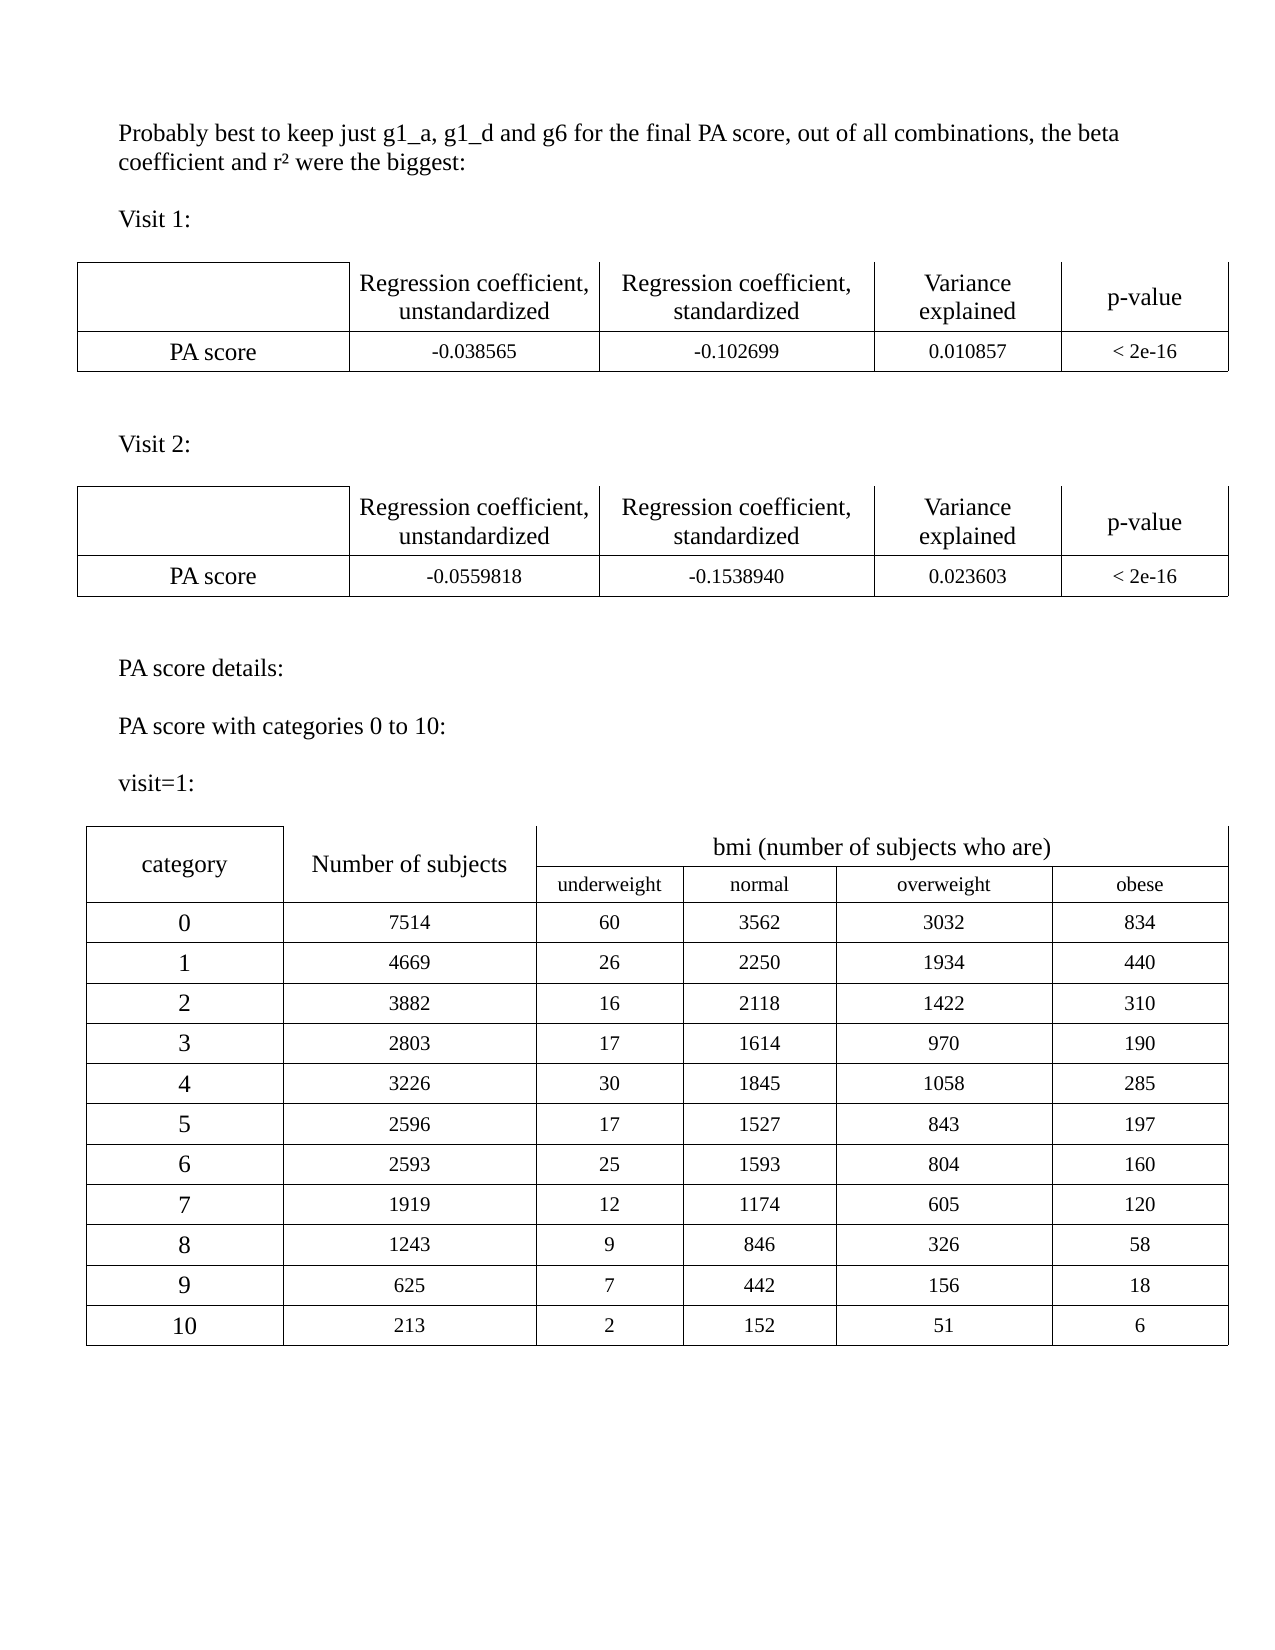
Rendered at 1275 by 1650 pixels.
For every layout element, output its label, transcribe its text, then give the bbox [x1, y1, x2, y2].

table_cell 834 [1053, 903, 1228, 942]
text Probably best to keep just g1_a, g1_d and g6 for the final PA score, out of all combinations, the beta coefficient and r² were the biggest: [118, 118, 1157, 176]
table_cell 51 [837, 1306, 1052, 1345]
table_cell -0.038565 [350, 332, 599, 371]
table_cell PA score [78, 332, 349, 371]
table_cell 190 [1053, 1024, 1228, 1063]
table_cell 25 [537, 1145, 683, 1184]
table_header [78, 487, 349, 555]
table_cell < 2e-16 [1062, 556, 1228, 596]
table_cell 60 [537, 903, 683, 942]
table_cell 17 [537, 1024, 683, 1063]
table_cell -0.0559818 [350, 556, 599, 596]
table_header Regression coefficient, unstandardized [350, 486, 599, 555]
table_cell obese [1053, 867, 1228, 902]
table_cell 9 [87, 1266, 283, 1305]
table_cell 18 [1053, 1266, 1228, 1305]
table_cell 1919 [284, 1185, 536, 1224]
table_cell 16 [537, 984, 683, 1023]
table_cell 1243 [284, 1225, 536, 1264]
text PA score with categories 0 to 10: [118, 711, 1157, 739]
table_cell 285 [1053, 1064, 1228, 1103]
table_cell 1 [87, 943, 283, 982]
table_header Regression coefficient, unstandardized [350, 262, 599, 331]
table_cell 1422 [837, 984, 1052, 1023]
table_header [78, 263, 349, 331]
table_cell PA score [78, 556, 349, 596]
table_cell 7 [537, 1266, 683, 1305]
table_cell 2 [87, 984, 283, 1023]
table_cell 3226 [284, 1064, 536, 1103]
table_cell 160 [1053, 1145, 1228, 1184]
table_cell 7 [87, 1185, 283, 1224]
table_cell 326 [837, 1225, 1052, 1264]
table_cell 4669 [284, 943, 536, 982]
table_header Regression coefficient, standardized [600, 486, 874, 555]
table_cell 4 [87, 1064, 283, 1103]
table_header category [87, 827, 283, 902]
table_cell 58 [1053, 1225, 1228, 1264]
table_cell 0.023603 [875, 556, 1061, 596]
table_cell 1174 [684, 1185, 836, 1224]
table_cell 2118 [684, 984, 836, 1023]
table_cell < 2e-16 [1062, 332, 1228, 371]
table_cell 2250 [684, 943, 836, 982]
table_cell 843 [837, 1104, 1052, 1144]
table_cell 213 [284, 1306, 536, 1345]
table_cell 7514 [284, 903, 536, 942]
table_cell 197 [1053, 1104, 1228, 1144]
text PA score details: [118, 653, 1157, 682]
table_cell 8 [87, 1225, 283, 1264]
table_cell 1527 [684, 1104, 836, 1144]
table_cell 156 [837, 1266, 1052, 1305]
table_cell 440 [1053, 943, 1228, 982]
table_cell 970 [837, 1024, 1052, 1063]
table_cell 3562 [684, 903, 836, 942]
text visit=1: [118, 768, 1157, 797]
table_cell 2 [537, 1306, 683, 1345]
table_cell underweight [537, 867, 683, 902]
table_header bmi (number of subjects who are) [537, 826, 1228, 866]
table_cell 17 [537, 1104, 683, 1144]
table_cell 120 [1053, 1185, 1228, 1224]
table_cell -0.1538940 [600, 556, 874, 596]
table_cell 310 [1053, 984, 1228, 1023]
table_cell overweight [837, 867, 1052, 902]
table_cell 0.010857 [875, 332, 1061, 371]
table_cell 625 [284, 1266, 536, 1305]
table_cell 30 [537, 1064, 683, 1103]
table_cell 9 [537, 1225, 683, 1264]
table_cell 0 [87, 903, 283, 942]
table_cell 804 [837, 1145, 1052, 1184]
table_header Variance explained [875, 262, 1061, 331]
table_cell 1614 [684, 1024, 836, 1063]
table_cell 442 [684, 1266, 836, 1305]
table_cell 605 [837, 1185, 1052, 1224]
table_cell 3032 [837, 903, 1052, 942]
table_cell 12 [537, 1185, 683, 1224]
table_cell 1845 [684, 1064, 836, 1103]
table_cell 846 [684, 1225, 836, 1264]
table_cell 6 [87, 1145, 283, 1184]
table_header Variance explained [875, 486, 1061, 555]
table_cell 152 [684, 1306, 836, 1345]
table_cell 6 [1053, 1306, 1228, 1345]
table_header p-value [1062, 262, 1228, 331]
text Visit 1: [118, 204, 1157, 233]
table_cell normal [684, 867, 836, 902]
table_cell 26 [537, 943, 683, 982]
table_cell 2803 [284, 1024, 536, 1063]
table_header p-value [1062, 486, 1228, 555]
table_cell 5 [87, 1104, 283, 1144]
text Visit 2: [118, 429, 1157, 458]
table_cell 1058 [837, 1064, 1052, 1103]
table_cell 3882 [284, 984, 536, 1023]
table_cell 2596 [284, 1104, 536, 1144]
table_cell 3 [87, 1024, 283, 1063]
table_header Regression coefficient, standardized [600, 262, 874, 331]
table_cell 2593 [284, 1145, 536, 1184]
table_cell 10 [87, 1306, 283, 1345]
table_header Number of subjects [284, 826, 536, 902]
table_cell -0.102699 [600, 332, 874, 371]
table_cell 1593 [684, 1145, 836, 1184]
table_cell 1934 [837, 943, 1052, 982]
